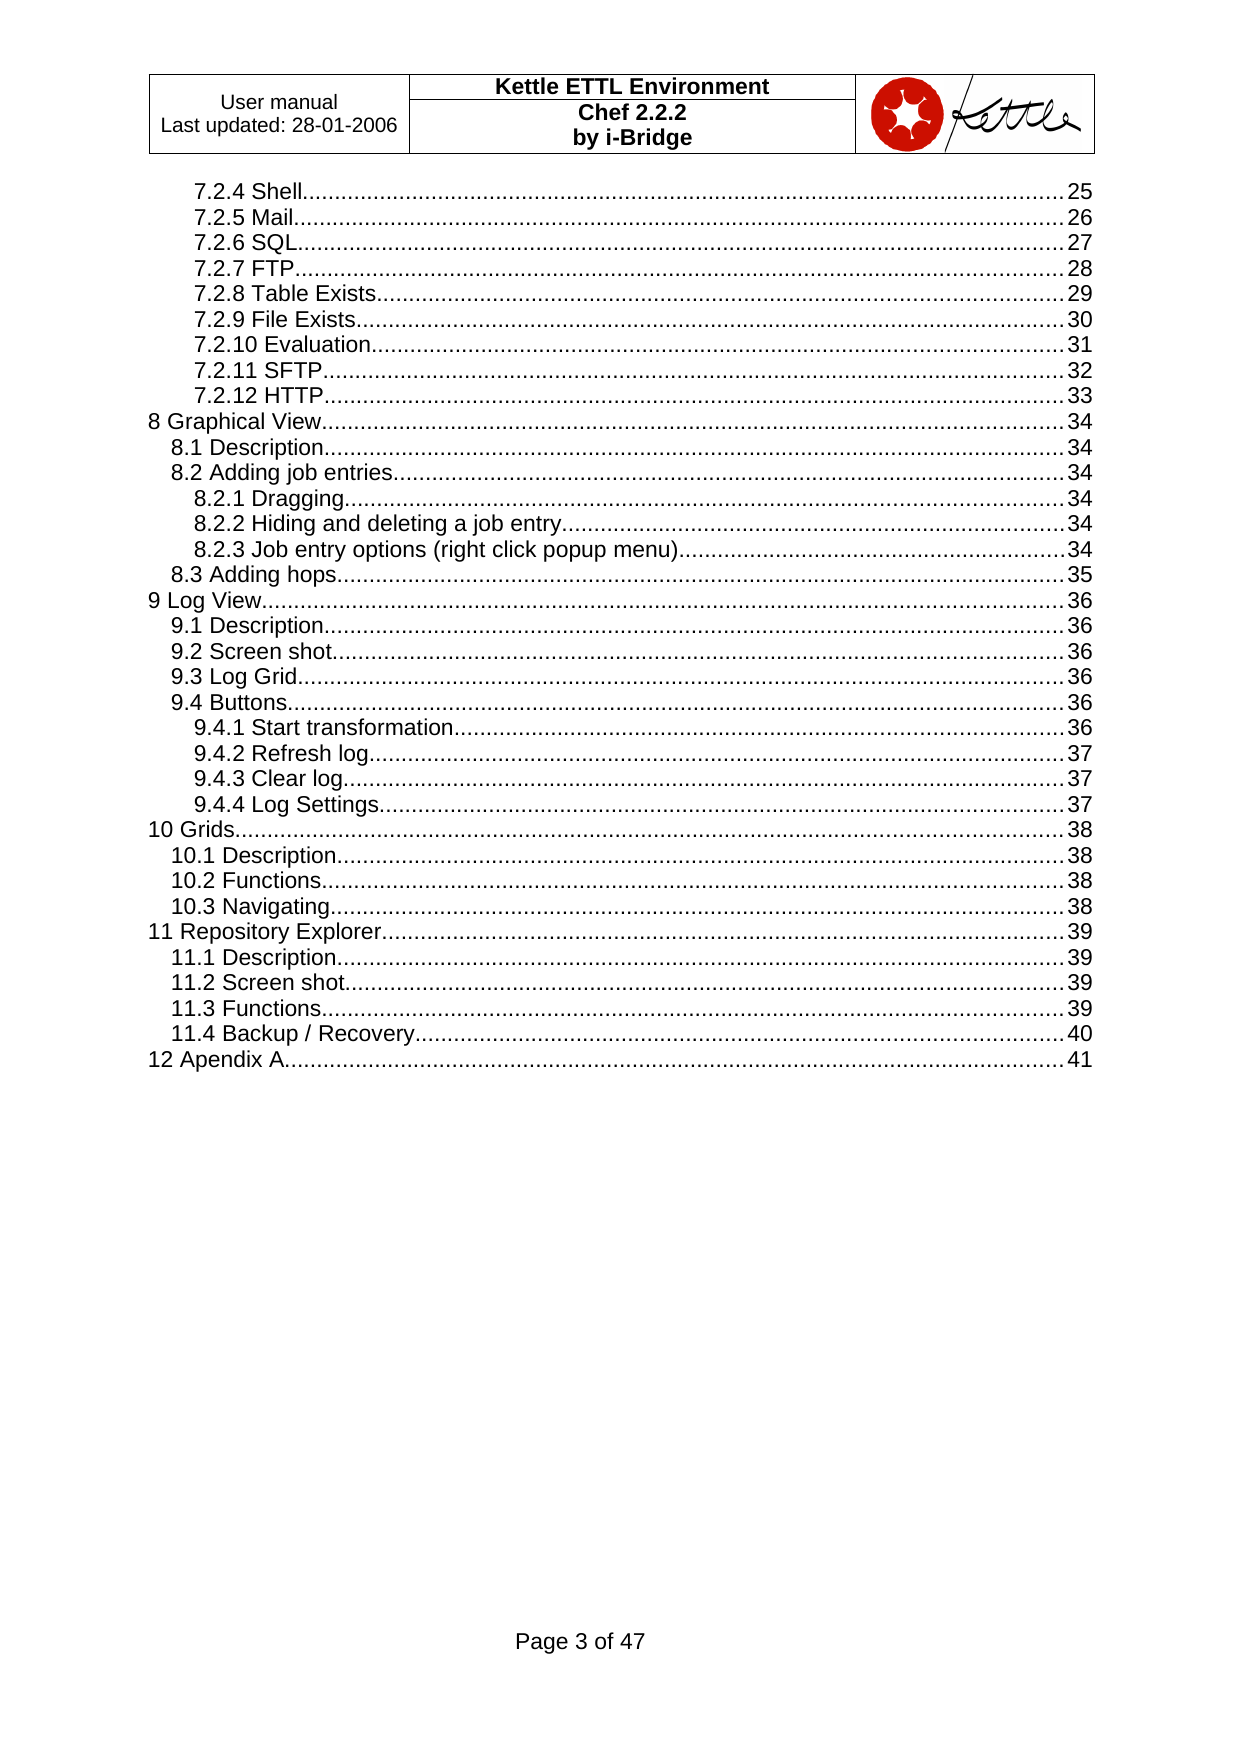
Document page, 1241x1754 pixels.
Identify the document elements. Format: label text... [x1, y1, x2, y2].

text 8.2.3 Job entry options (right click popup menu) 34 [193, 536, 1092, 562]
text 12 Apendix A 41 [148, 1047, 1092, 1072]
text 9.4.3 Clear log 37 [193, 766, 1092, 791]
text 9.1 Description 36 [171, 613, 1092, 638]
text 7.2.8 Table Exists 29 [193, 281, 1092, 307]
text 8.3 Adding hops 35 [171, 562, 1092, 587]
text 8.2 Adding job entries 34 [171, 460, 1092, 485]
text 8.2.2 Hiding and deleting a job entry 34 [193, 511, 1092, 536]
text 7.2.7 FTP 28 [193, 256, 1092, 281]
text 10.1 Description 38 [171, 842, 1092, 868]
text 11.2 Screen shot 39 [171, 970, 1092, 996]
text 7.2.11 SFTP 32 [193, 358, 1092, 383]
text 9.4 Buttons 36 [171, 689, 1092, 715]
text 7.2.4 Shell 25 [193, 179, 1092, 204]
text 9.4.2 Refresh log 37 [193, 740, 1092, 766]
text 7.2.6 SQL 27 [193, 230, 1092, 256]
text 7.2.5 Mail 26 [193, 204, 1092, 230]
text 10 Grids 38 [148, 817, 1092, 842]
text 8.2.1 Dragging 34 [193, 485, 1092, 511]
text 8.1 Description 34 [171, 434, 1092, 460]
text 9.3 Log Grid 36 [171, 664, 1092, 689]
text 7.2.9 File Exists 30 [193, 307, 1092, 332]
text 9 Log View 36 [148, 587, 1092, 613]
text 11 Repository Explorer 39 [148, 919, 1092, 944]
text 9.2 Screen shot 36 [171, 638, 1092, 664]
text 7.2.10 Evaluation 31 [193, 332, 1092, 358]
text 9.4.4 Log Settings 37 [193, 791, 1092, 817]
text 8 Graphical View 34 [148, 409, 1092, 434]
text 7.2.12 HTTP 33 [193, 383, 1092, 409]
text 11.1 Description 39 [171, 944, 1092, 970]
text 9.4.1 Start transformation 36 [193, 715, 1092, 740]
text 11.3 Functions 39 [171, 996, 1092, 1021]
text 11.4 Backup / Recovery 40 [171, 1021, 1092, 1047]
text 10.3 Navigating 38 [171, 893, 1092, 919]
text 10.2 Functions 38 [171, 868, 1092, 893]
